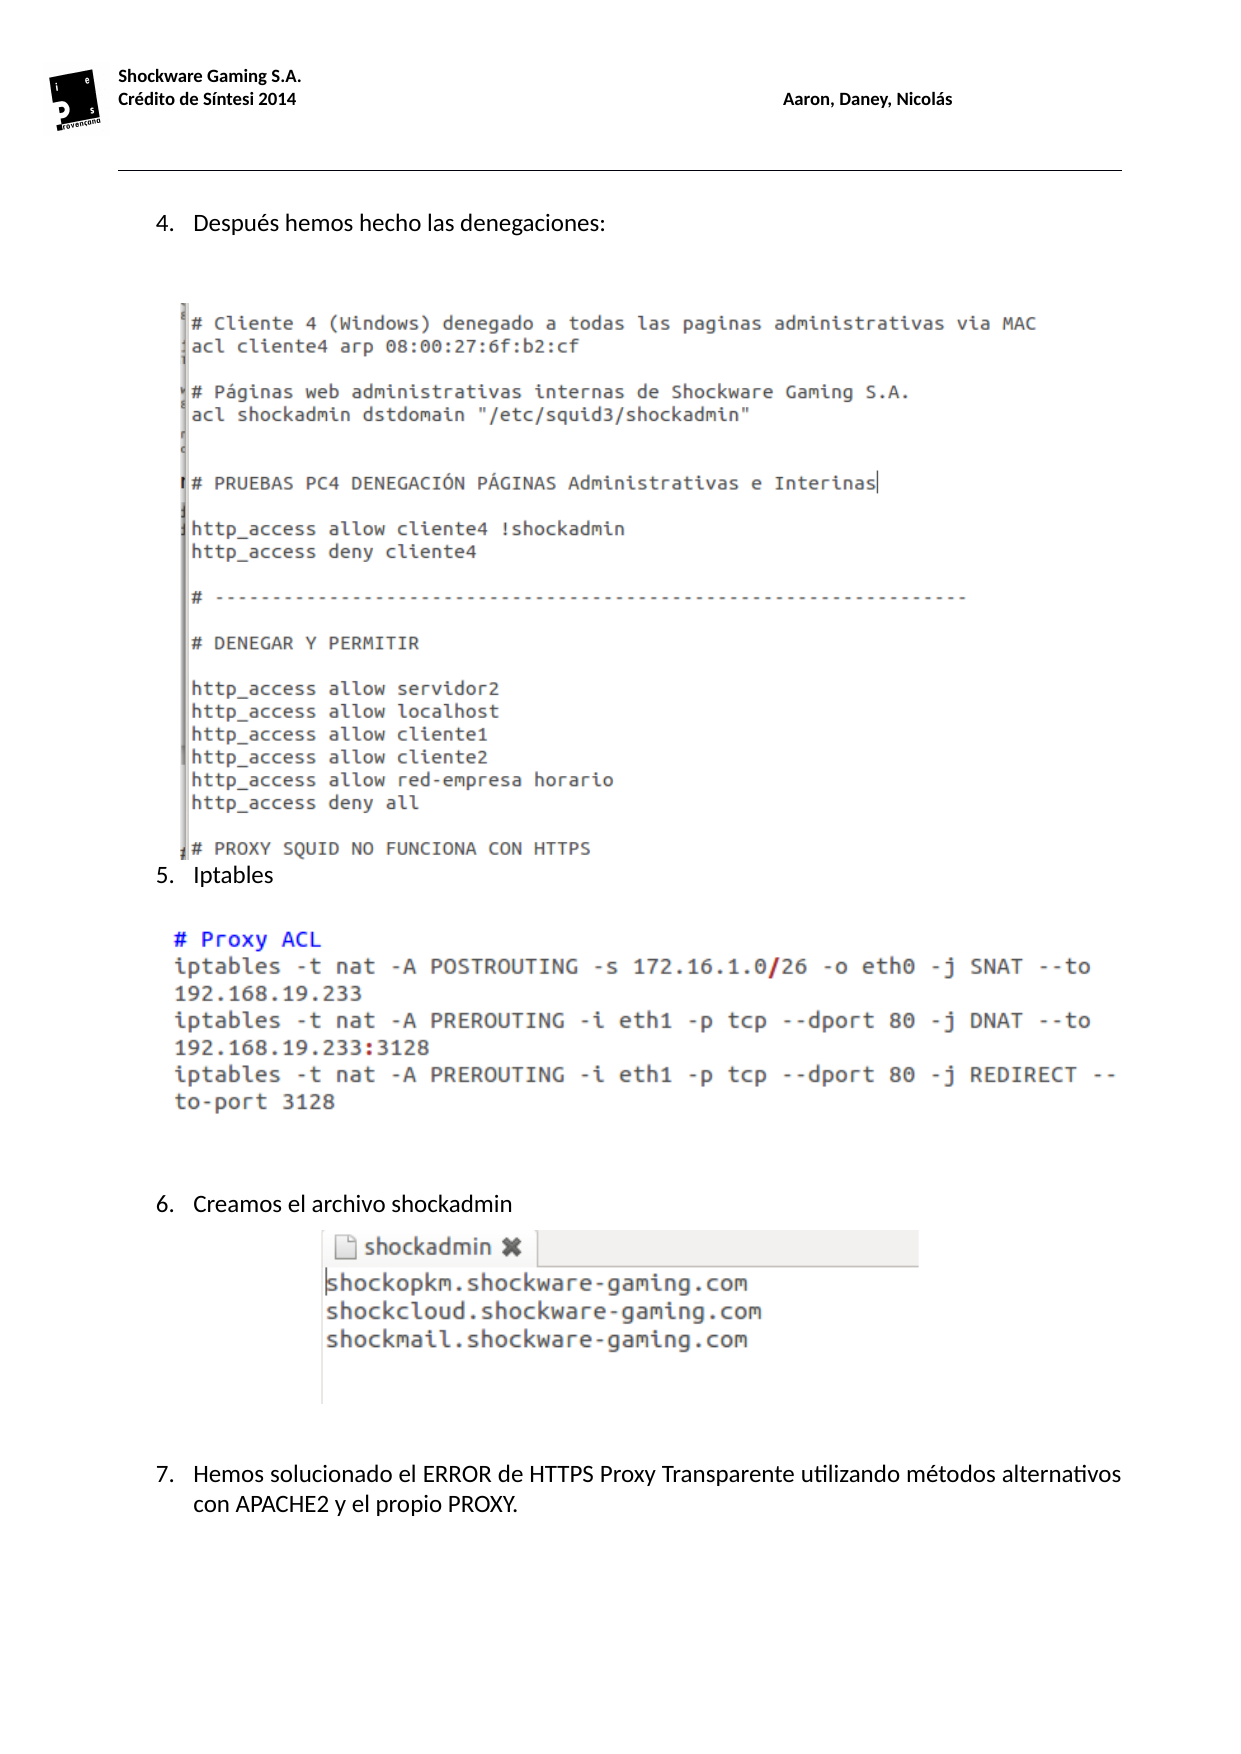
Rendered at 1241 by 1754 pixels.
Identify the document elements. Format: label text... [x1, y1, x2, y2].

list Iptables [156, 315, 1122, 890]
list Hemos solucionado el ERROR de HTTPS Proxy Transparente utilizando métodos alternativos con APACHE2 y el propio PROXY. [156, 1458, 1122, 1519]
picture [180, 303, 1060, 860]
picture [171, 920, 1138, 1189]
list Creamos el archivo shockadmin [156, 913, 1122, 1219]
picture [43, 62, 110, 136]
picture [321, 1230, 919, 1404]
list Después hemos hecho las denegaciones: [156, 207, 1122, 237]
